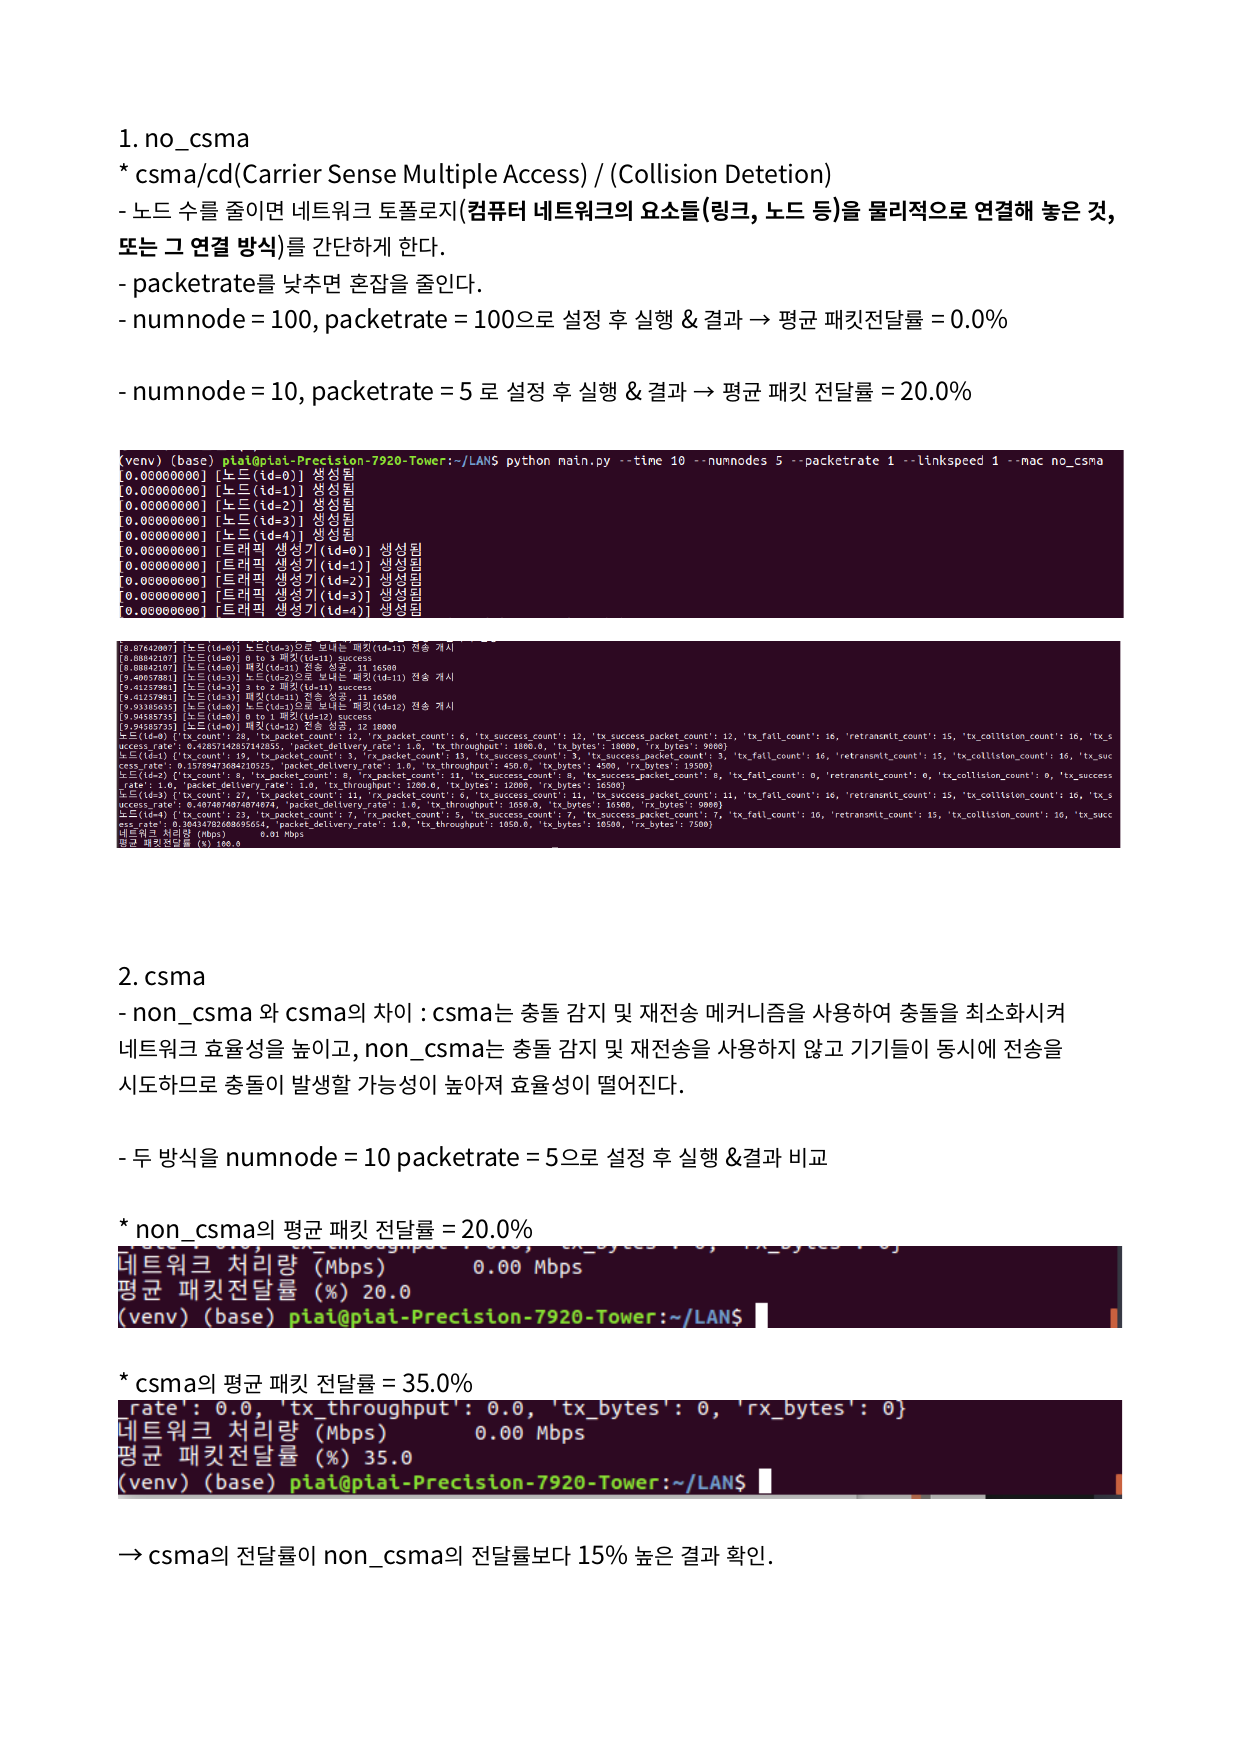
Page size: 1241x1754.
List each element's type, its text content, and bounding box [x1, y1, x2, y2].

text 1. no_csma [118, 118, 1122, 154]
picture [118, 1400, 1123, 1499]
text - non_csma 와 csma의 차이 : csma는 충돌 감지 및 재전송 메커니즘을 사용하여 충돌을 최소화시켜 네트워크 효율성을 높이고, non_csma는 충돌 감지 및 재전송을 사용하지 않고 기기들이 동시에 전송을 시도하므로 충돌이 발생할 가능성이 높아져 효율성이 떨어진다. [118, 992, 1122, 1101]
picture [116, 641, 1121, 848]
text - 두 방식을 numnode = 10 packetrate = 5으로 설정 후 실행 &결과 비교 [118, 1137, 1122, 1173]
text - numnode = 10, packetrate = 5 로 설정 후 실행 & 결과 → 평균 패킷 전달률 = 20.0% [118, 372, 1122, 408]
text - 노드 수를 줄이면 네트워크 토폴로지(컴퓨터 네트워크의 요소들(링크, 노드 등)을 물리적으로 연결해 놓은 것, 또는 그 연결 방식)를 간단하게 한다. [118, 191, 1122, 263]
text * non_csma의 평균 패킷 전달률 = 20.0% [118, 1210, 1122, 1246]
picture [119, 450, 1124, 618]
text - packetrate를 낮추면 혼잡을 줄인다. [118, 263, 1122, 299]
text → csma의 전달률이 non_csma의 전달률보다 15% 높은 결과 확인. [118, 1535, 1122, 1571]
text - numnode = 100, packetrate = 100으로 설정 후 실행 & 결과 → 평균 패킷전달률 = 0.0% [118, 299, 1122, 336]
picture [118, 1246, 1123, 1328]
text * csma의 평균 패킷 전달률 = 35.0% [118, 1364, 1122, 1400]
text * csma/cd(Carrier Sense Multiple Access) / (Collision Detetion) [118, 154, 1122, 191]
text 2. csma [118, 956, 1122, 992]
